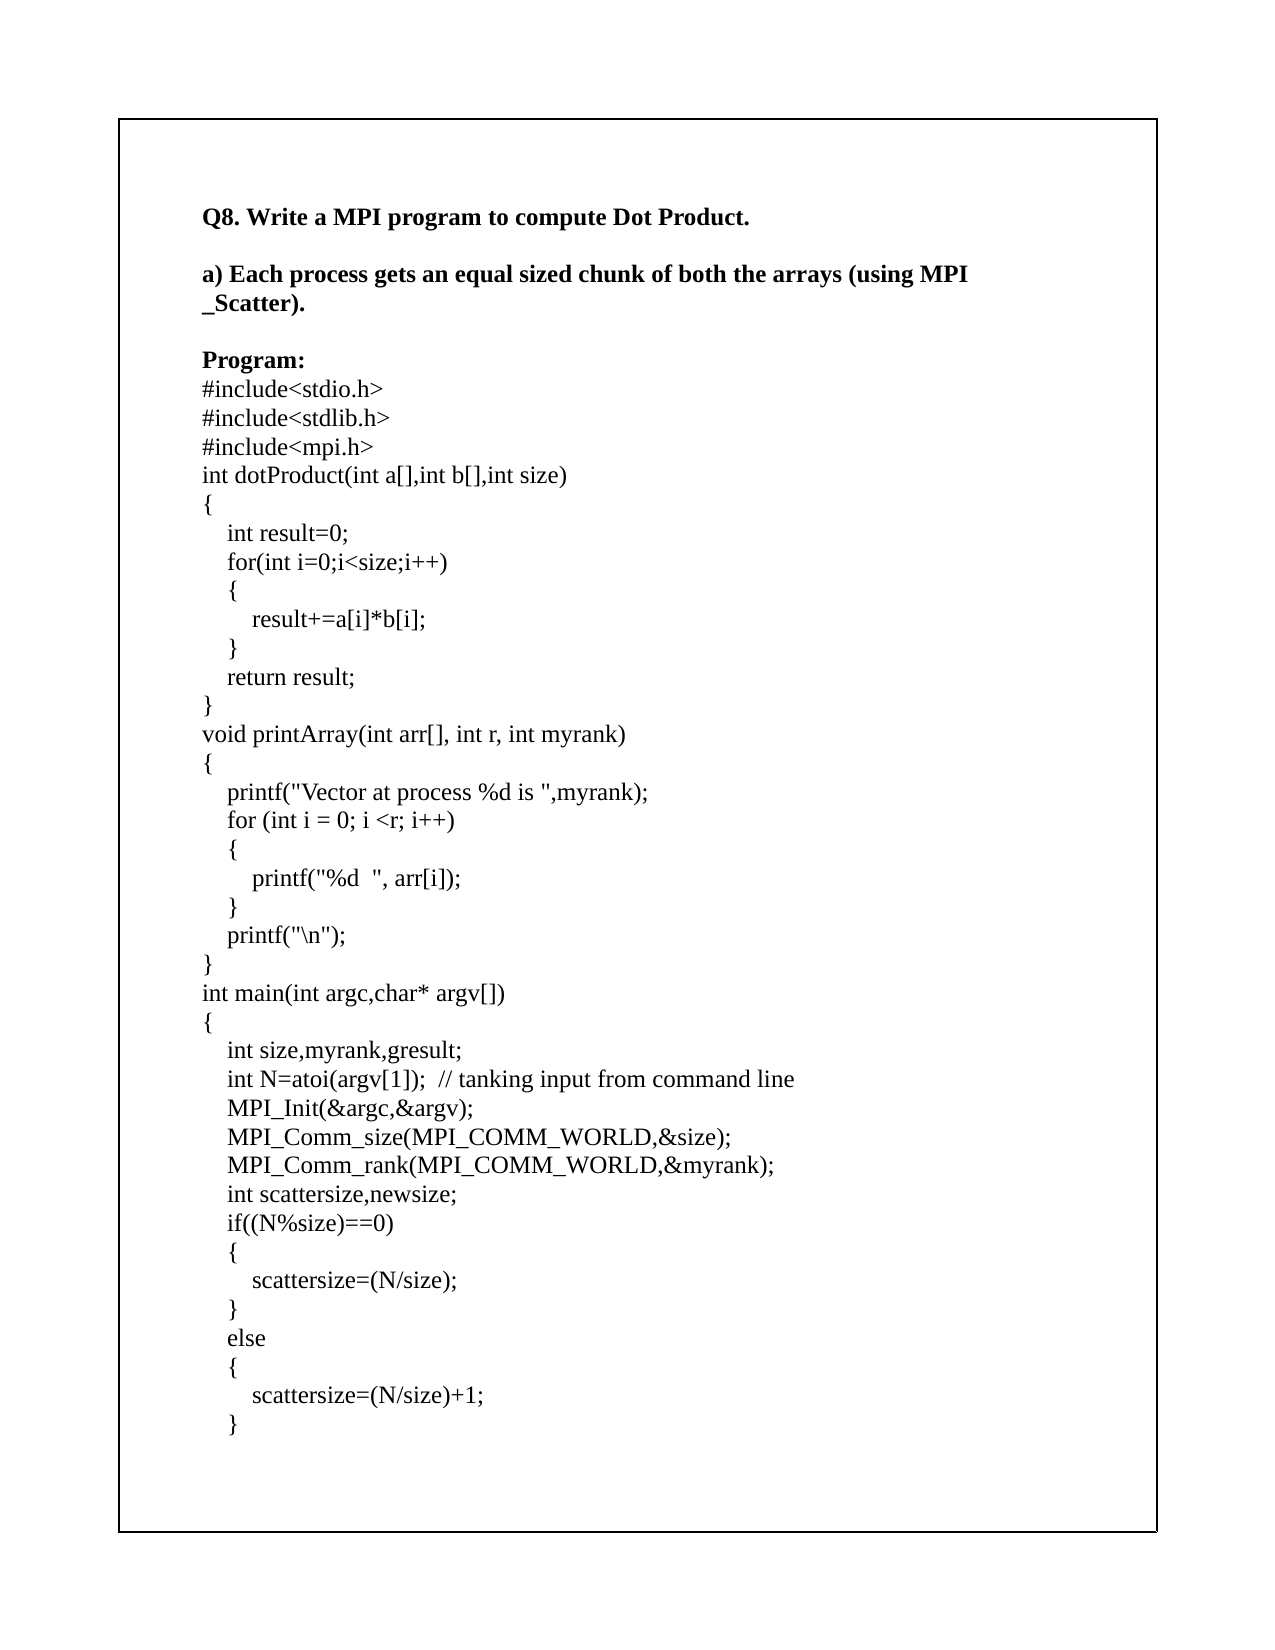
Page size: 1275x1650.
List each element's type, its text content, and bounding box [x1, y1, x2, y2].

text { [202, 489, 1073, 518]
text { [202, 1007, 1073, 1036]
text void printArray(int arr[], int r, int myrank) [202, 719, 1073, 748]
text printf("\n"); [202, 921, 1073, 949]
text { [202, 1237, 1073, 1266]
text a) Each process gets an equal sized chunk of both the arrays (using MPI _Scatter). [202, 259, 1073, 317]
text } [202, 633, 1073, 662]
text int result=0; [202, 518, 1073, 547]
text if((N%size)==0) [202, 1208, 1073, 1237]
text #include<stdio.h> [202, 374, 1073, 403]
text int main(int argc,char* argv[]) [202, 978, 1073, 1007]
text scattersize=(N/size); [202, 1266, 1073, 1294]
text } [202, 691, 1073, 719]
text MPI_Comm_size(MPI_COMM_WORLD,&size); [202, 1122, 1073, 1151]
text result+=a[i]*b[i]; [202, 604, 1073, 633]
text printf("%d ", arr[i]); [202, 863, 1073, 892]
text } [202, 892, 1073, 921]
text Program: [202, 346, 1073, 374]
text printf("Vector at process %d is ",myrank); [202, 777, 1073, 806]
text MPI_Comm_rank(MPI_COMM_WORLD,&myrank); [202, 1151, 1073, 1179]
text } [202, 1409, 1073, 1438]
text scattersize=(N/size)+1; [202, 1381, 1073, 1409]
text int dotProduct(int a[],int b[],int size) [202, 461, 1073, 489]
text for (int i = 0; i <r; i++) [202, 806, 1073, 834]
text MPI_Init(&argc,&argv); [202, 1093, 1073, 1122]
text Q8. Write a MPI program to compute Dot Product. [202, 202, 1073, 231]
text #include<mpi.h> [202, 432, 1073, 461]
text } [202, 1294, 1073, 1323]
text return result; [202, 662, 1073, 691]
text int size,myrank,gresult; [202, 1036, 1073, 1064]
text for(int i=0;i<size;i++) [202, 547, 1073, 576]
text { [202, 748, 1073, 777]
text } [202, 949, 1073, 978]
text int N=atoi(argv[1]); // tanking input from command line [202, 1064, 1073, 1093]
text else [202, 1323, 1073, 1352]
text int scattersize,newsize; [202, 1179, 1073, 1208]
text #include<stdlib.h> [202, 403, 1073, 432]
text { [202, 1352, 1073, 1381]
text { [202, 834, 1073, 863]
text { [202, 576, 1073, 604]
